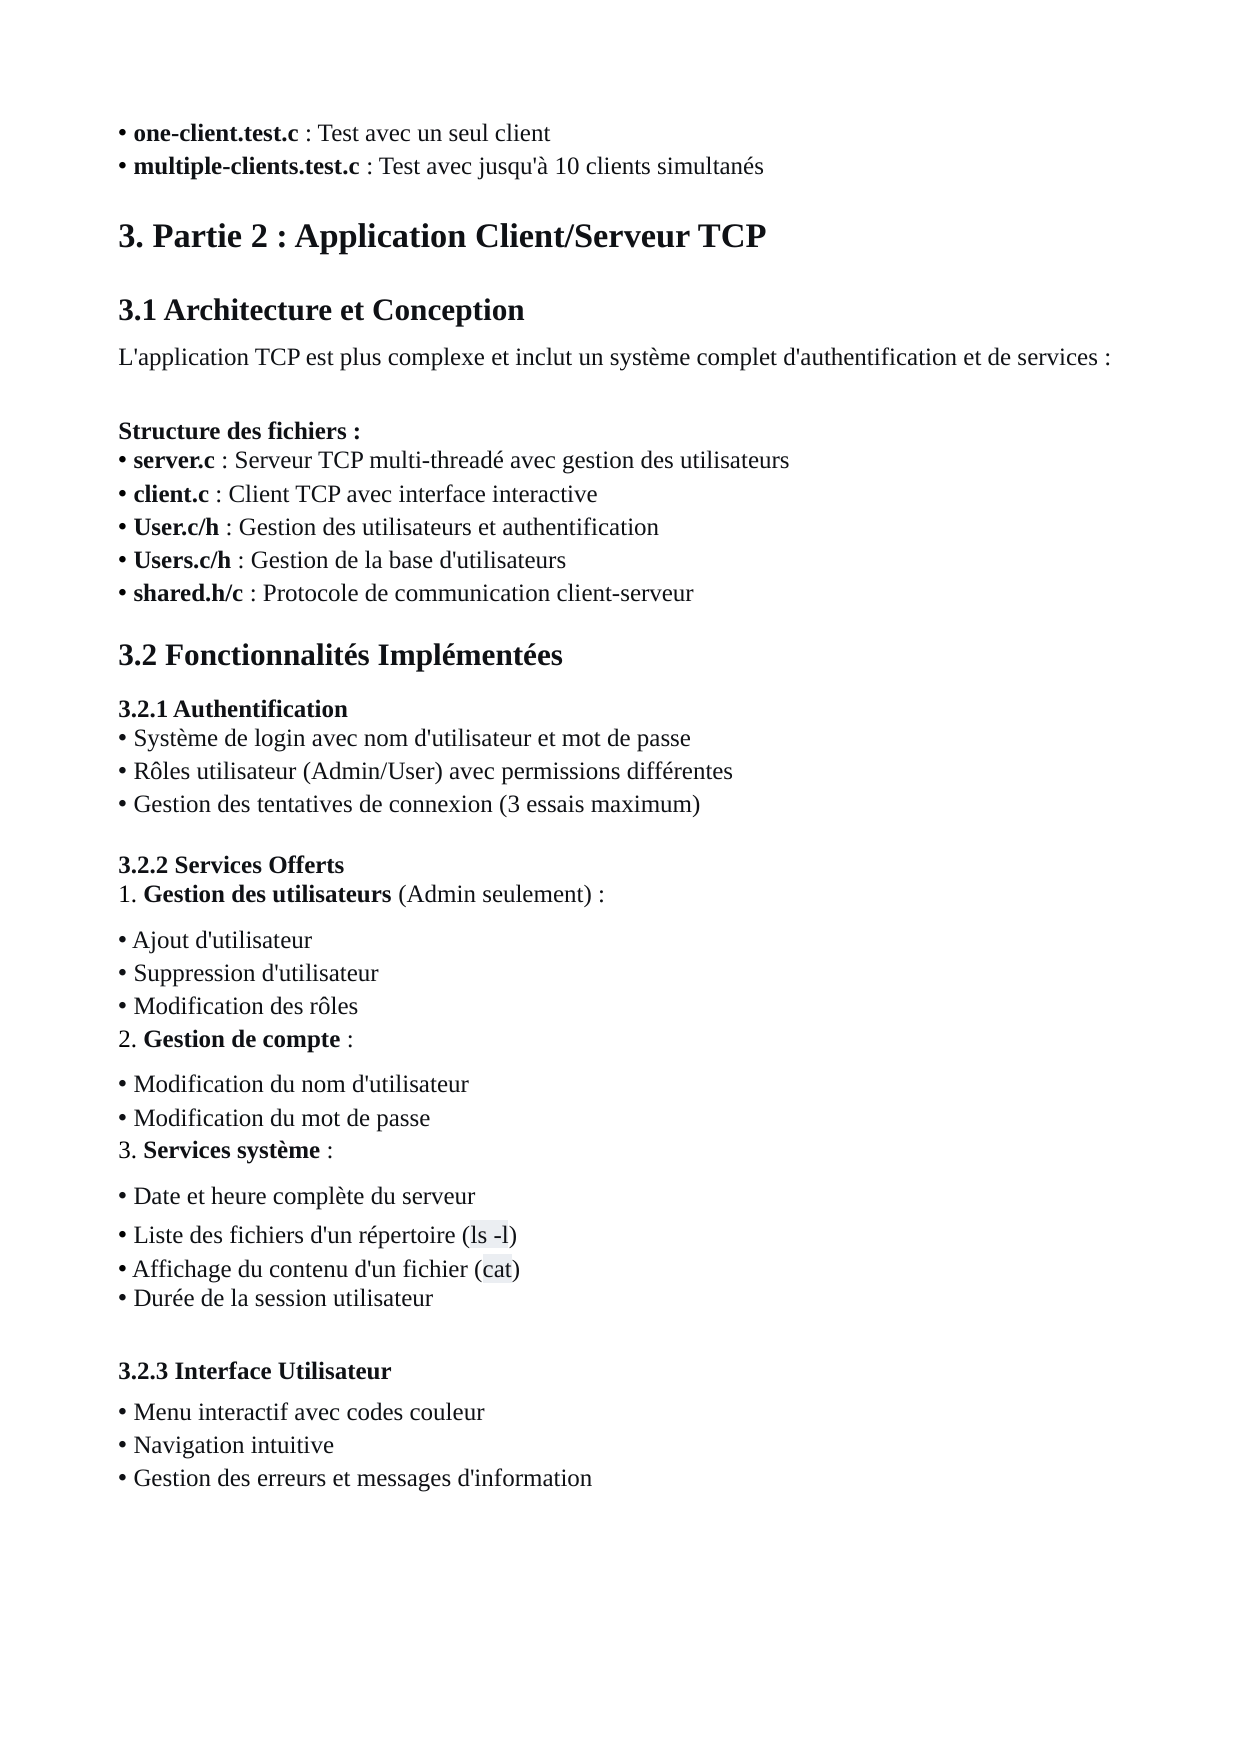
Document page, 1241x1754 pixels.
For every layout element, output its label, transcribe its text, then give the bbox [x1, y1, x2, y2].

list client.c : Client TCP avec interface interactive [118, 479, 1122, 507]
list Suppression d'utilisateur [118, 958, 1122, 987]
list Menu interactif avec codes couleur [118, 1397, 1122, 1426]
list server.c : Serveur TCP multi-threadé avec gestion des utilisateurs [118, 446, 1122, 474]
subtitle 3.2.2 Services Offerts [118, 835, 1122, 879]
list Date et heure complète du serveur [118, 1181, 1122, 1210]
subtitle 3.2.1 Authentification [118, 679, 1122, 723]
list Affichage du contenu d'un fichier (cat) [118, 1248, 1122, 1283]
list Gestion des utilisateurs (Admin seulement) : [118, 879, 1122, 908]
list User.c/h : Gestion des utilisateurs et authentification [118, 512, 1122, 540]
list Durée de la session utilisateur [118, 1283, 1122, 1312]
subtitle 3.2.3 Interface Utilisateur [118, 1341, 1122, 1385]
list Users.c/h : Gestion de la base d'utilisateurs [118, 545, 1122, 573]
subtitle Structure des fichiers : [118, 401, 1122, 445]
list Navigation intuitive [118, 1430, 1122, 1459]
subtitle 3.2 Fonctionnalités Implémentées [118, 625, 1122, 672]
text L'application TCP est plus complexe et inclut un système complet d'authentification et de services : [118, 342, 1122, 371]
list Modification du nom d'utilisateur [118, 1069, 1122, 1098]
list Modification des rôles [118, 991, 1122, 1020]
list Gestion des erreurs et messages d'information [118, 1463, 1122, 1492]
subtitle 3. Partie 2 : Application Client/Serveur TCP [118, 204, 1122, 254]
list Ajout d'utilisateur [118, 925, 1122, 954]
subtitle 3.1 Architecture et Conception [118, 281, 1122, 328]
list one-client.test.c : Test avec un seul client [118, 118, 1122, 147]
list Services système : [118, 1136, 1122, 1164]
list Liste des fichiers d'un répertoire (ls -l) [118, 1214, 1122, 1248]
list Modification du mot de passe [118, 1103, 1122, 1131]
list Gestion de compte : [118, 1024, 1122, 1053]
list Gestion des tentatives de connexion (3 essais maximum) [118, 789, 1122, 818]
list Rôles utilisateur (Admin/User) avec permissions différentes [118, 756, 1122, 785]
list Système de login avec nom d'utilisateur et mot de passe [118, 723, 1122, 752]
list multiple-clients.test.c : Test avec jusqu'à 10 clients simultanés [118, 151, 1122, 180]
list shared.h/c : Protocole de communication client-serveur [118, 578, 1122, 606]
